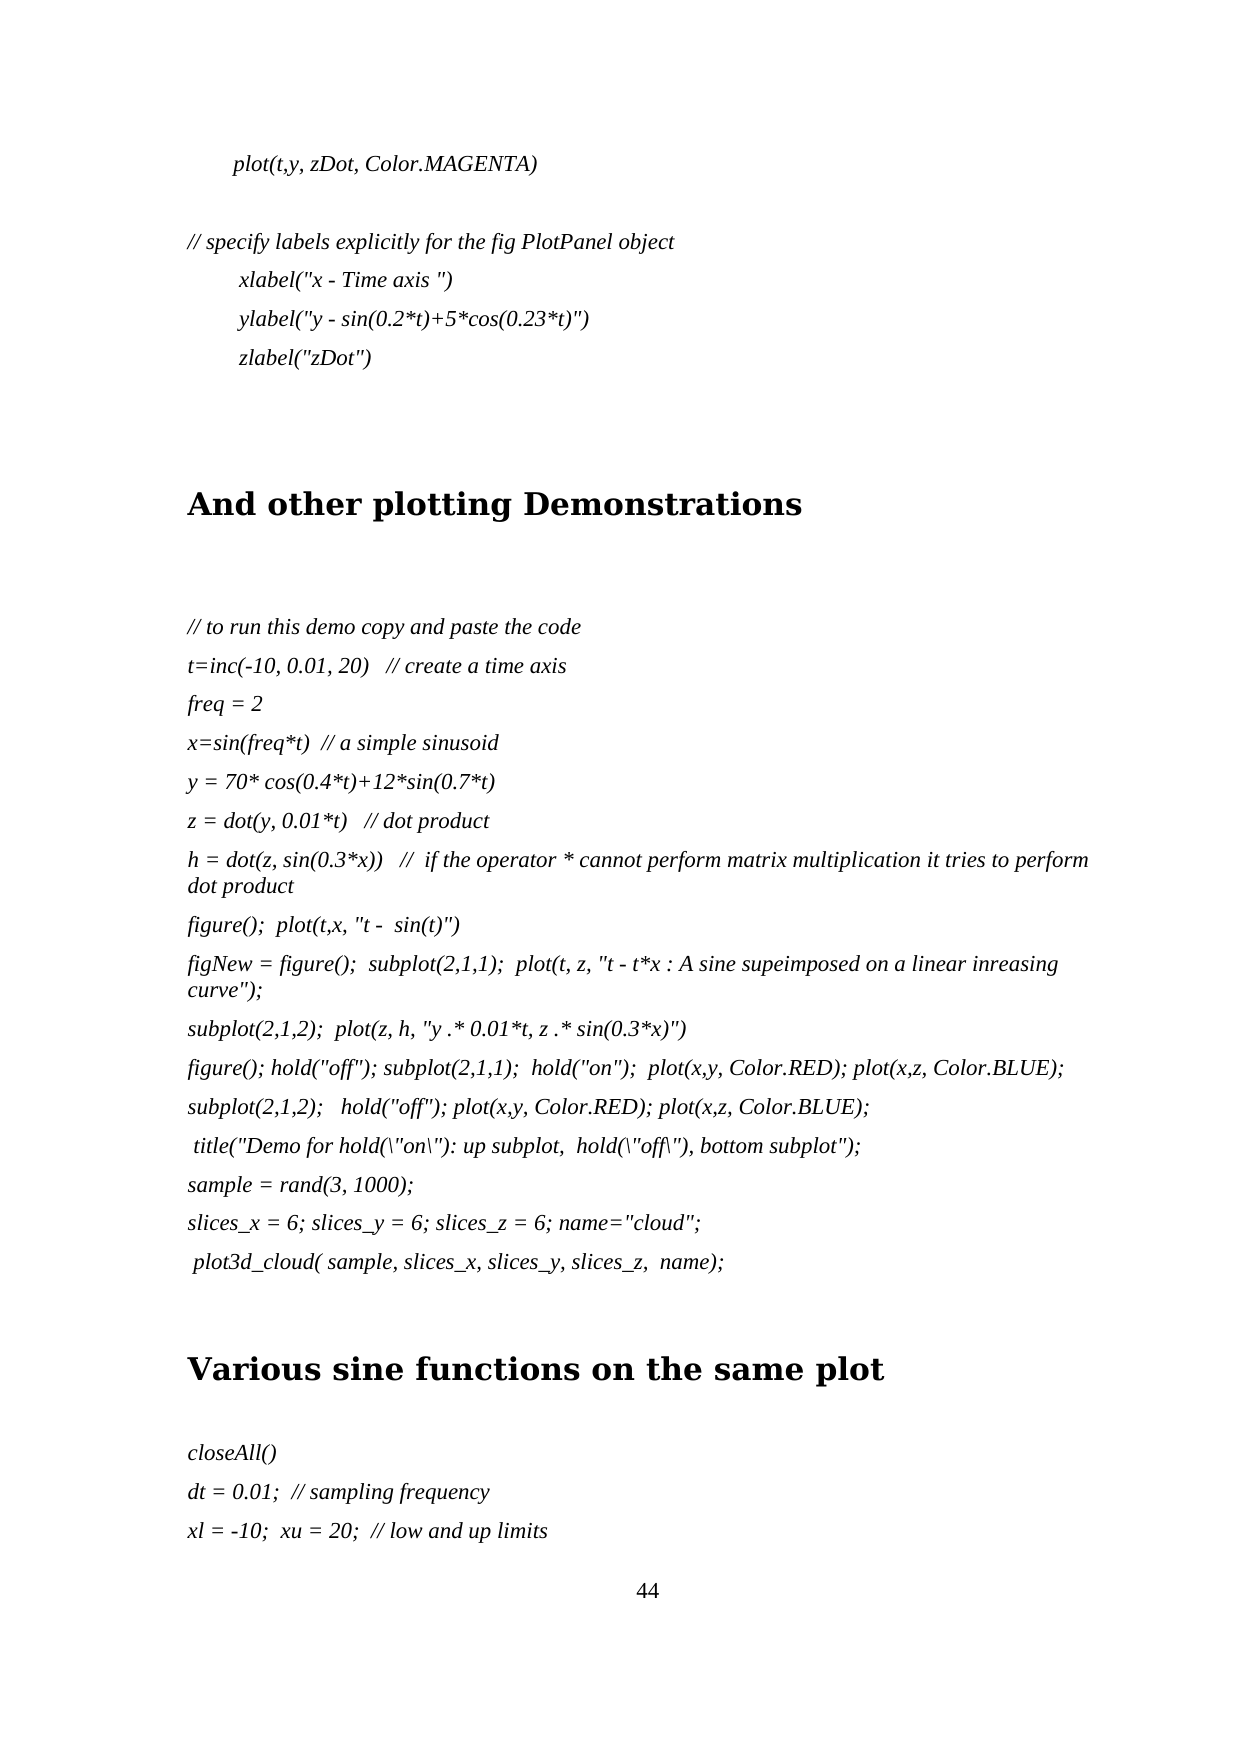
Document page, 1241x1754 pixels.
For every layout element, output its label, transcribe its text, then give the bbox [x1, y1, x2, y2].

text zlabel("zDot") [187, 344, 1108, 371]
text figNew = figure(); subplot(2,1,1); plot(t, z, "t - t*x : A sine supeimposed on a linear inreasing curve"); [187, 950, 1108, 1003]
text t=inc(-10, 0.01, 20) // create a time axis [187, 652, 1108, 678]
text // specify labels explicitly for the fig PlotPanel object [187, 228, 1108, 254]
text closeAll() [187, 1439, 1108, 1466]
text z = dot(y, 0.01*t) // dot product [187, 807, 1108, 833]
text freq = 2 [187, 691, 1108, 717]
text plot(t,y, zDot, Color.MAGENTA) [187, 150, 1108, 176]
text dt = 0.01; // sampling frequency [187, 1478, 1108, 1504]
text title("Demo for hold(\"on\"): up subplot, hold(\"off\"), bottom subplot"); [187, 1132, 1108, 1158]
subtitle And other plotting Demonstrations [187, 486, 1108, 523]
text xl = -10; xu = 20; // low and up limits [187, 1517, 1108, 1543]
text xlabel("x - Time axis ") [187, 267, 1108, 293]
text sample = rand(3, 1000); [187, 1171, 1108, 1197]
text x=sin(freq*t) // a simple sinusoid [187, 729, 1108, 756]
text h = dot(z, sin(0.3*x)) // if the operator * cannot perform matrix multiplication it tries to perform dot product [187, 846, 1108, 899]
text ylabel("y - sin(0.2*t)+5*cos(0.23*t)") [187, 305, 1108, 332]
text subplot(2,1,2); hold("off"); plot(x,y, Color.RED); plot(x,z, Color.BLUE); [187, 1093, 1108, 1119]
subtitle Various sine functions on the same plot [187, 1351, 1108, 1388]
text subplot(2,1,2); plot(z, h, "y .* 0.01*t, z .* sin(0.3*x)") [187, 1015, 1108, 1042]
text plot3d_cloud( sample, slices_x, slices_y, slices_z, name); [187, 1248, 1108, 1275]
text figure(); plot(t,x, "t - sin(t)") [187, 911, 1108, 937]
text slices_x = 6; slices_y = 6; slices_z = 6; name="cloud"; [187, 1209, 1108, 1236]
text figure(); hold("off"); subplot(2,1,1); hold("on"); plot(x,y, Color.RED); plot(x,z, Color.BLUE); [187, 1054, 1108, 1080]
text // to run this demo copy and paste the code [187, 613, 1108, 639]
text y = 70* cos(0.4*t)+12*sin(0.7*t) [187, 768, 1108, 794]
